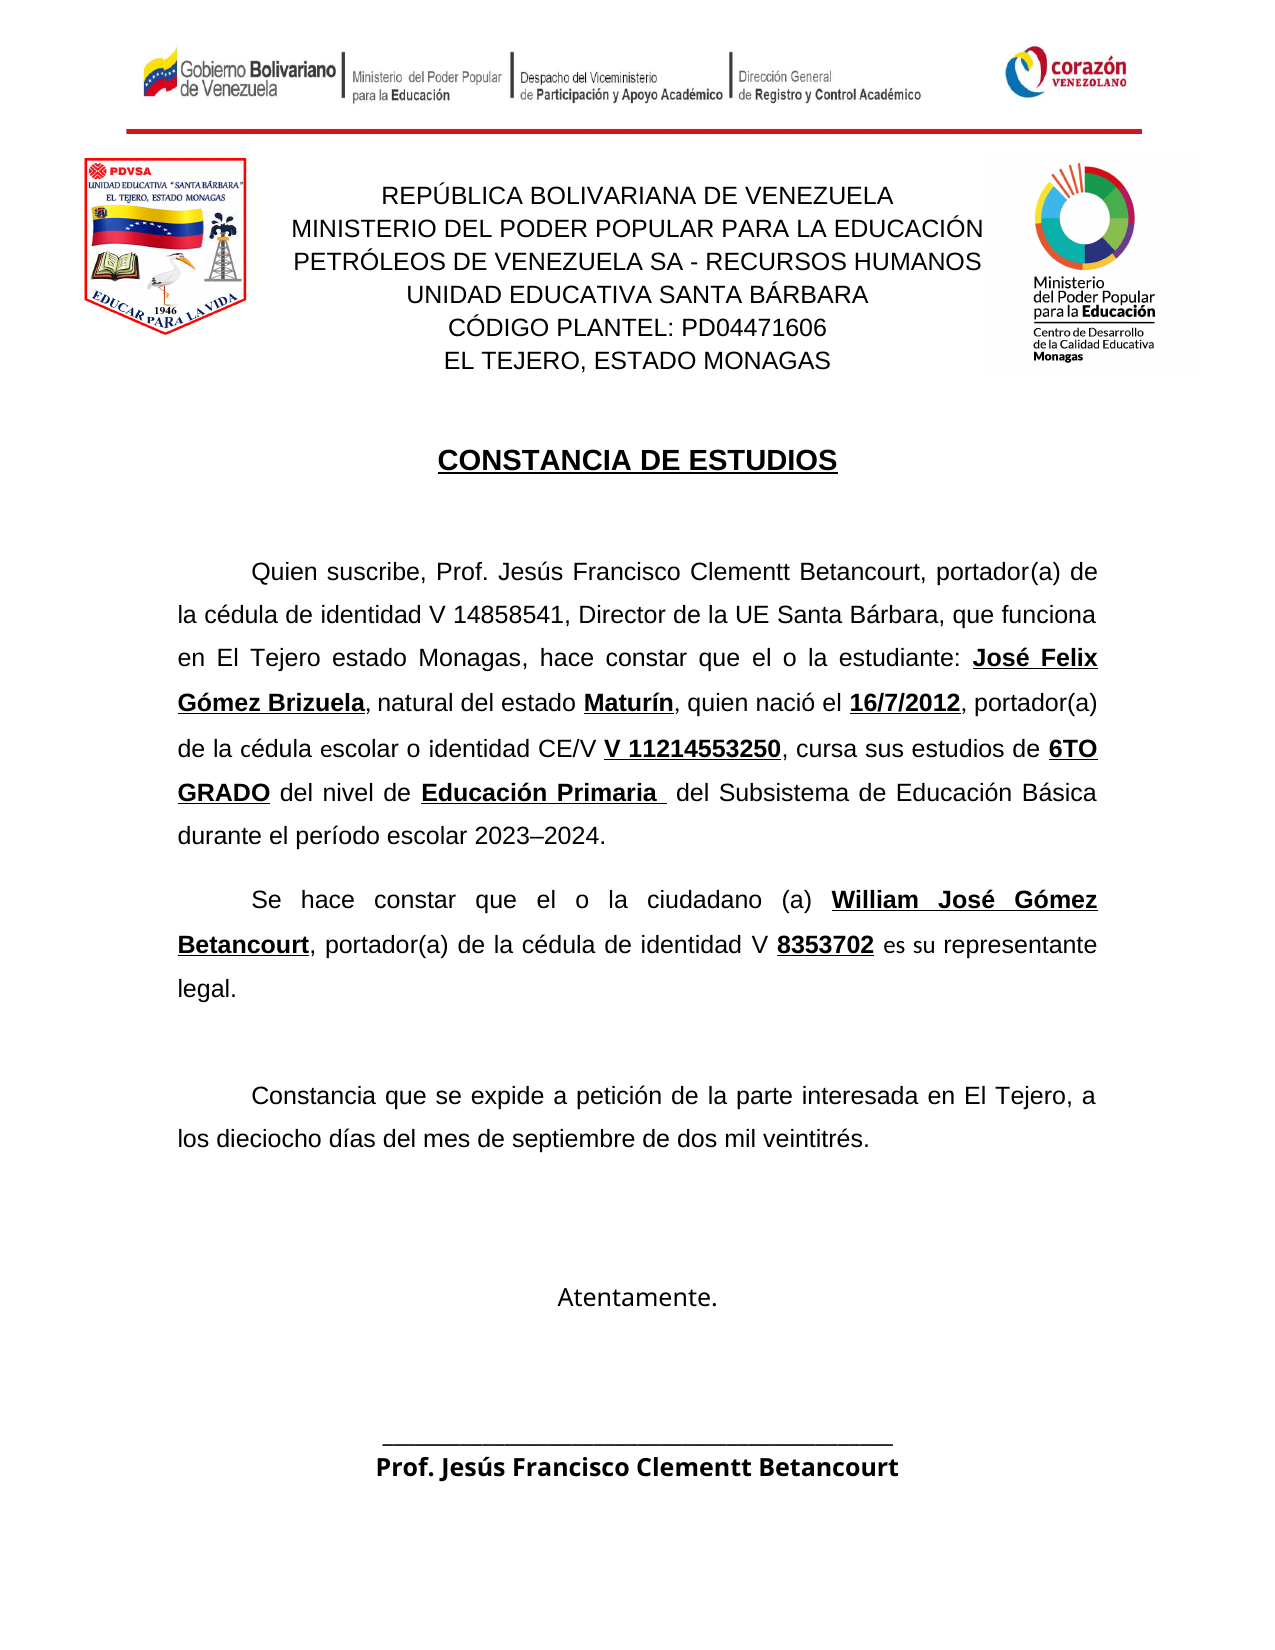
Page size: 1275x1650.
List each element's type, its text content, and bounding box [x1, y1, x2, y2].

picture [79, 158, 252, 335]
text EL TEJERO, ESTADO MONAGAS [177, 346, 978, 374]
subtitle REPÚBLICA BOLIVARIANA DE VENEZUELA [252, 181, 978, 209]
text Atentamente. [177, 1279, 1098, 1313]
subtitle MINISTERIO DEL PODER POPULAR PARA LA EDUCACIÓN [252, 214, 978, 242]
subtitle CONSTANCIA DE ESTUDIOS [177, 443, 1098, 476]
text CÓDIGO PLANTEL: PD04471606 [177, 313, 978, 341]
picture [978, 153, 1200, 377]
picture [126, 11, 1142, 134]
subtitle PETRÓLEOS DE VENEZUELA SA - RECURSOS HUMANOS [252, 247, 978, 275]
text ______________________________________________ [177, 1416, 1098, 1450]
text Prof. Jesús Francisco Clementt Betancourt [177, 1450, 1098, 1484]
text Constancia que se expide a petición de la parte interesada en El Tejero, a los dieciocho días del mes de septiembre de dos mil veintitrés. [177, 1081, 1098, 1153]
text Quien suscribe, Prof. Jesús Francisco Clementt Betancourt, portador(a) de la cédula de identidad V 14858541, Director de la UE Santa Bárbara, que funciona en El Tejero estado Monagas, hace constar que el o la estudiante: José Felix Gómez Brizuela, natural del estado Maturín, quien nació el 16/7/2012, portador(a) de la cédula escolar o identidad CE/V V 11214553250, cursa sus estudios de 6TO GRADO del nivel de Educación Primaria del Subsistema de Educación Básica durante el período escolar 2023–2024. [177, 557, 1098, 849]
text Se hace constar que el o la ciudadano (a) William José Gómez Betancourt, portador(a) de la cédula de identidad V 8353702 es su representante legal. [177, 885, 1098, 1002]
text UNIDAD EDUCATIVA SANTA BÁRBARA [252, 280, 978, 308]
